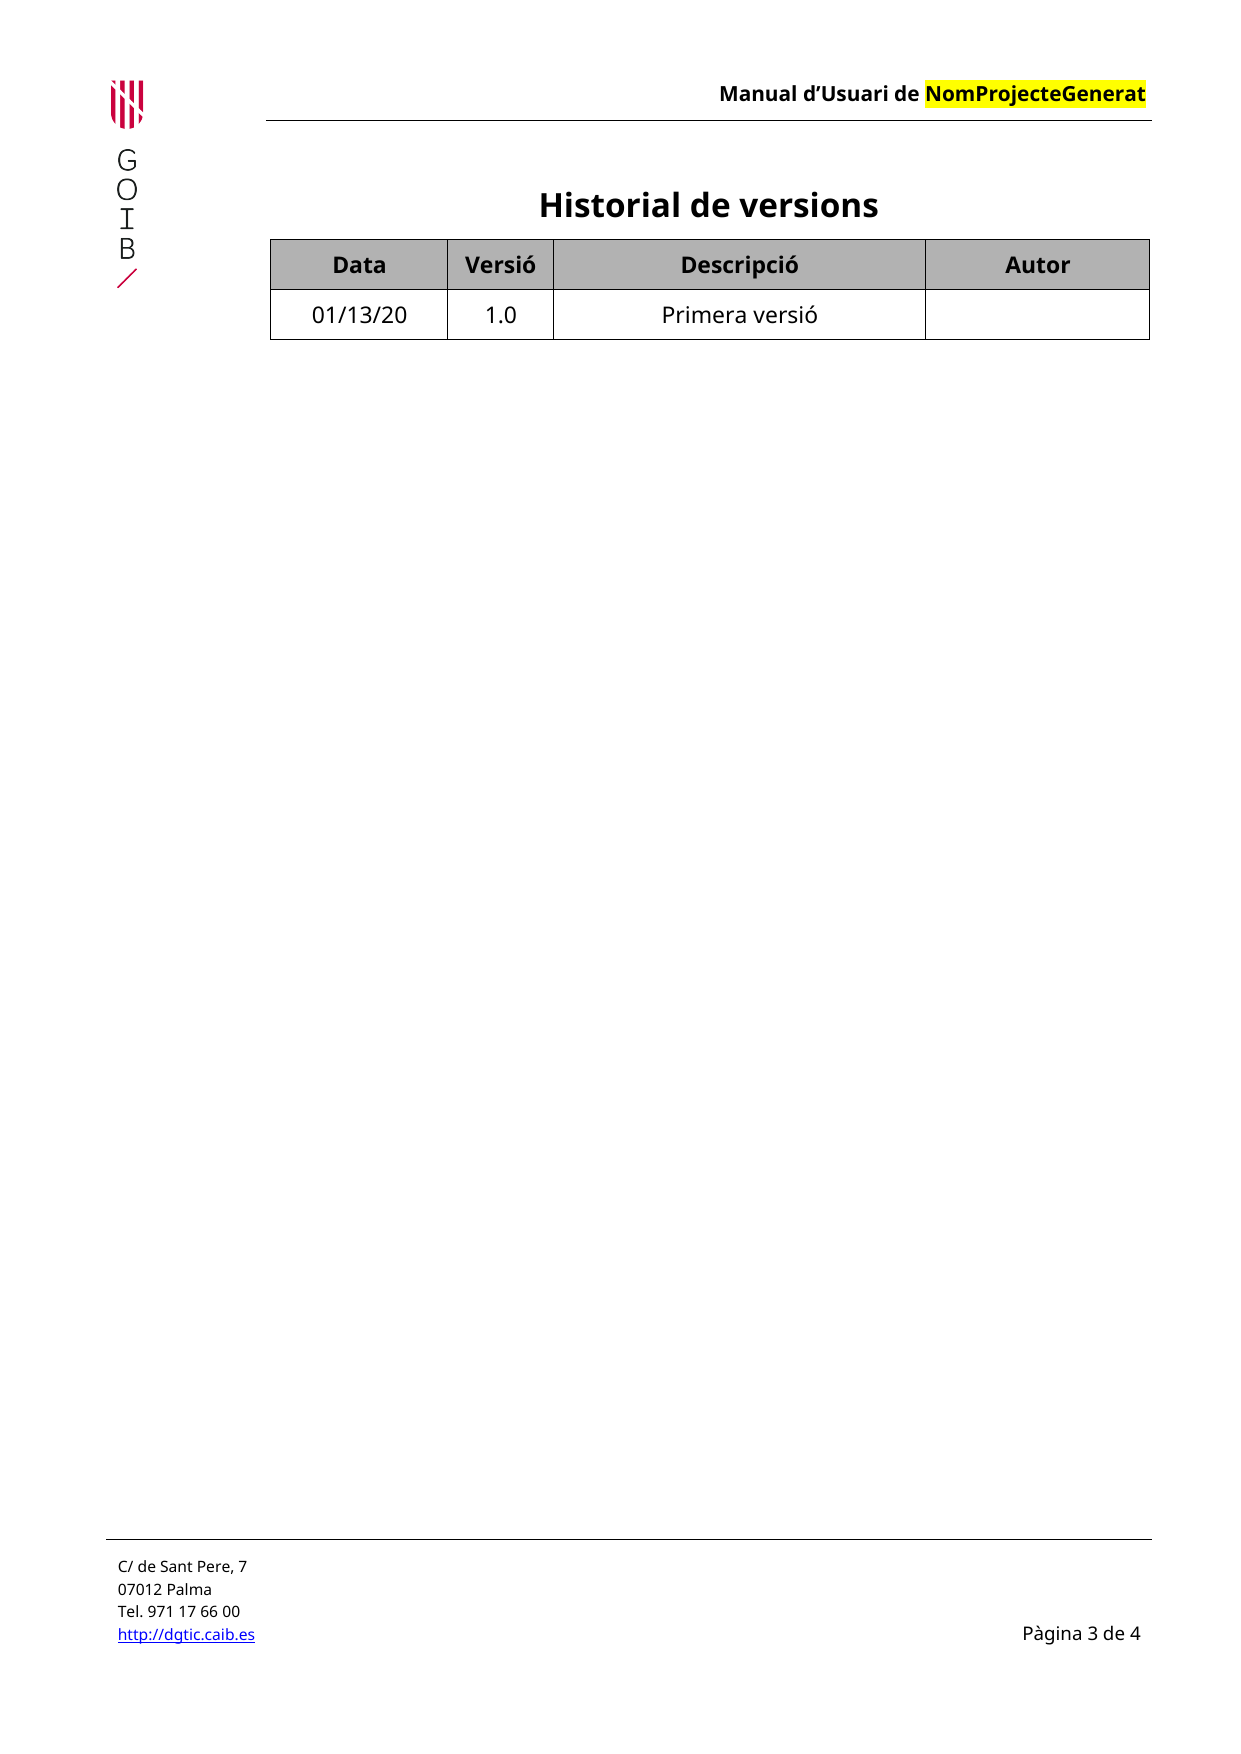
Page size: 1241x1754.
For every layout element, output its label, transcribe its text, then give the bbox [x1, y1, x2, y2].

table_cell [926, 290, 1149, 339]
table_header Data [271, 240, 447, 289]
table_header Autor [926, 240, 1149, 289]
table_cell 13/01/20 [271, 290, 447, 339]
table_header Versió [448, 240, 553, 289]
table_header Descripció [554, 240, 925, 289]
table_cell Primera versió [554, 290, 925, 339]
table_cell 1.0 [448, 290, 553, 339]
picture [82, 57, 172, 319]
subtitle Historial de versions [266, 181, 1152, 227]
